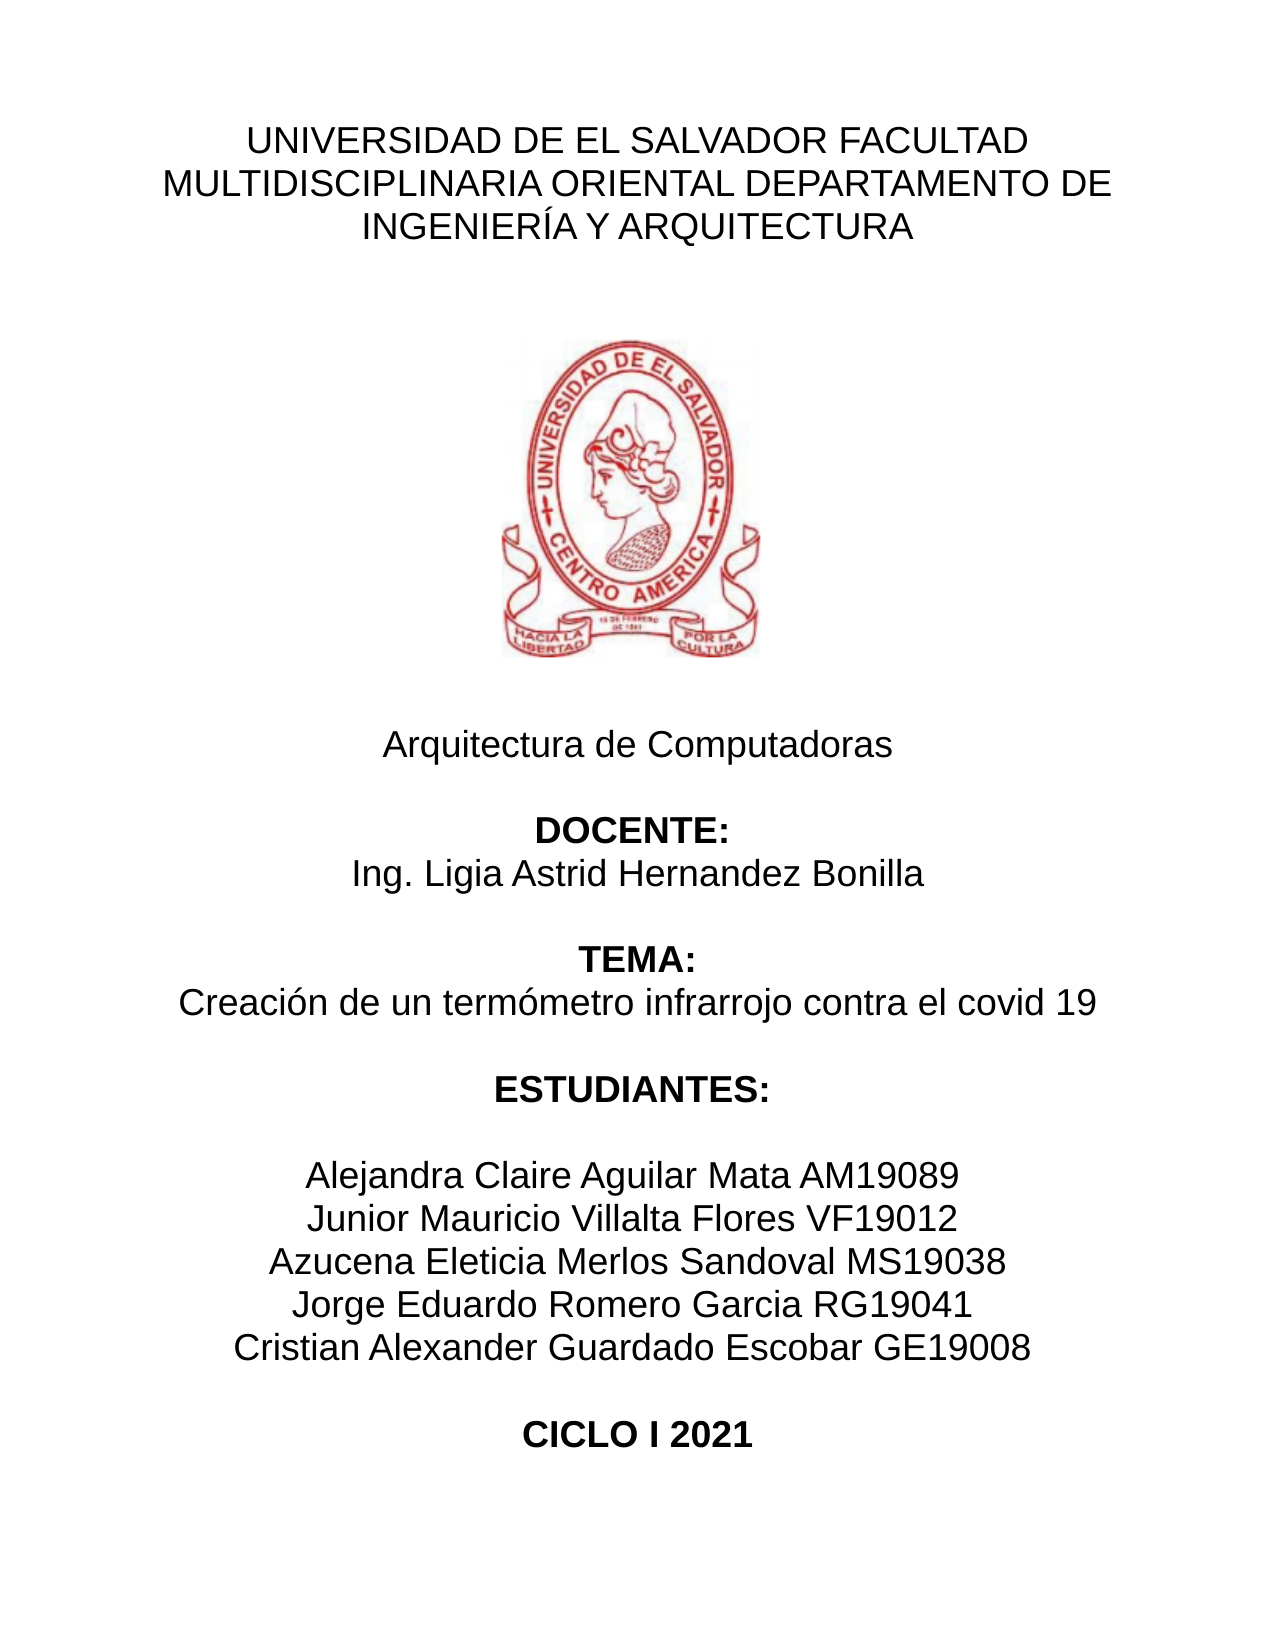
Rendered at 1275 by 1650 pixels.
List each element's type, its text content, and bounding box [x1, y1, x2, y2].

picture [438, 312, 823, 681]
text CICLO I 2021 [118, 1412, 1157, 1455]
text Alejandra Claire Aguilar Mata AM19089 [118, 1153, 1157, 1196]
text Arquitectura de Computadoras [118, 722, 1157, 765]
text Creación de un termómetro infrarrojo contra el covid 19 [118, 981, 1157, 1024]
text ESTUDIANTES: [118, 1067, 1157, 1110]
text UNIVERSIDAD DE EL SALVADOR FACULTAD MULTIDISCIPLINARIA ORIENTAL DEPARTAMENTO DE INGENIERÍA Y ARQUITECTURA [118, 118, 1157, 247]
text Ing. Ligia Astrid Hernandez Bonilla [118, 851, 1157, 894]
text Azucena Eleticia Merlos Sandoval MS19038 [118, 1239, 1157, 1282]
text TEMA: [118, 937, 1157, 981]
text Junior Mauricio Villalta Flores VF19012 [118, 1196, 1157, 1239]
text DOCENTE: [118, 808, 1157, 851]
text Jorge Eduardo Romero Garcia RG19041 [118, 1282, 1157, 1326]
text Cristian Alexander Guardado Escobar GE19008 [118, 1326, 1157, 1369]
